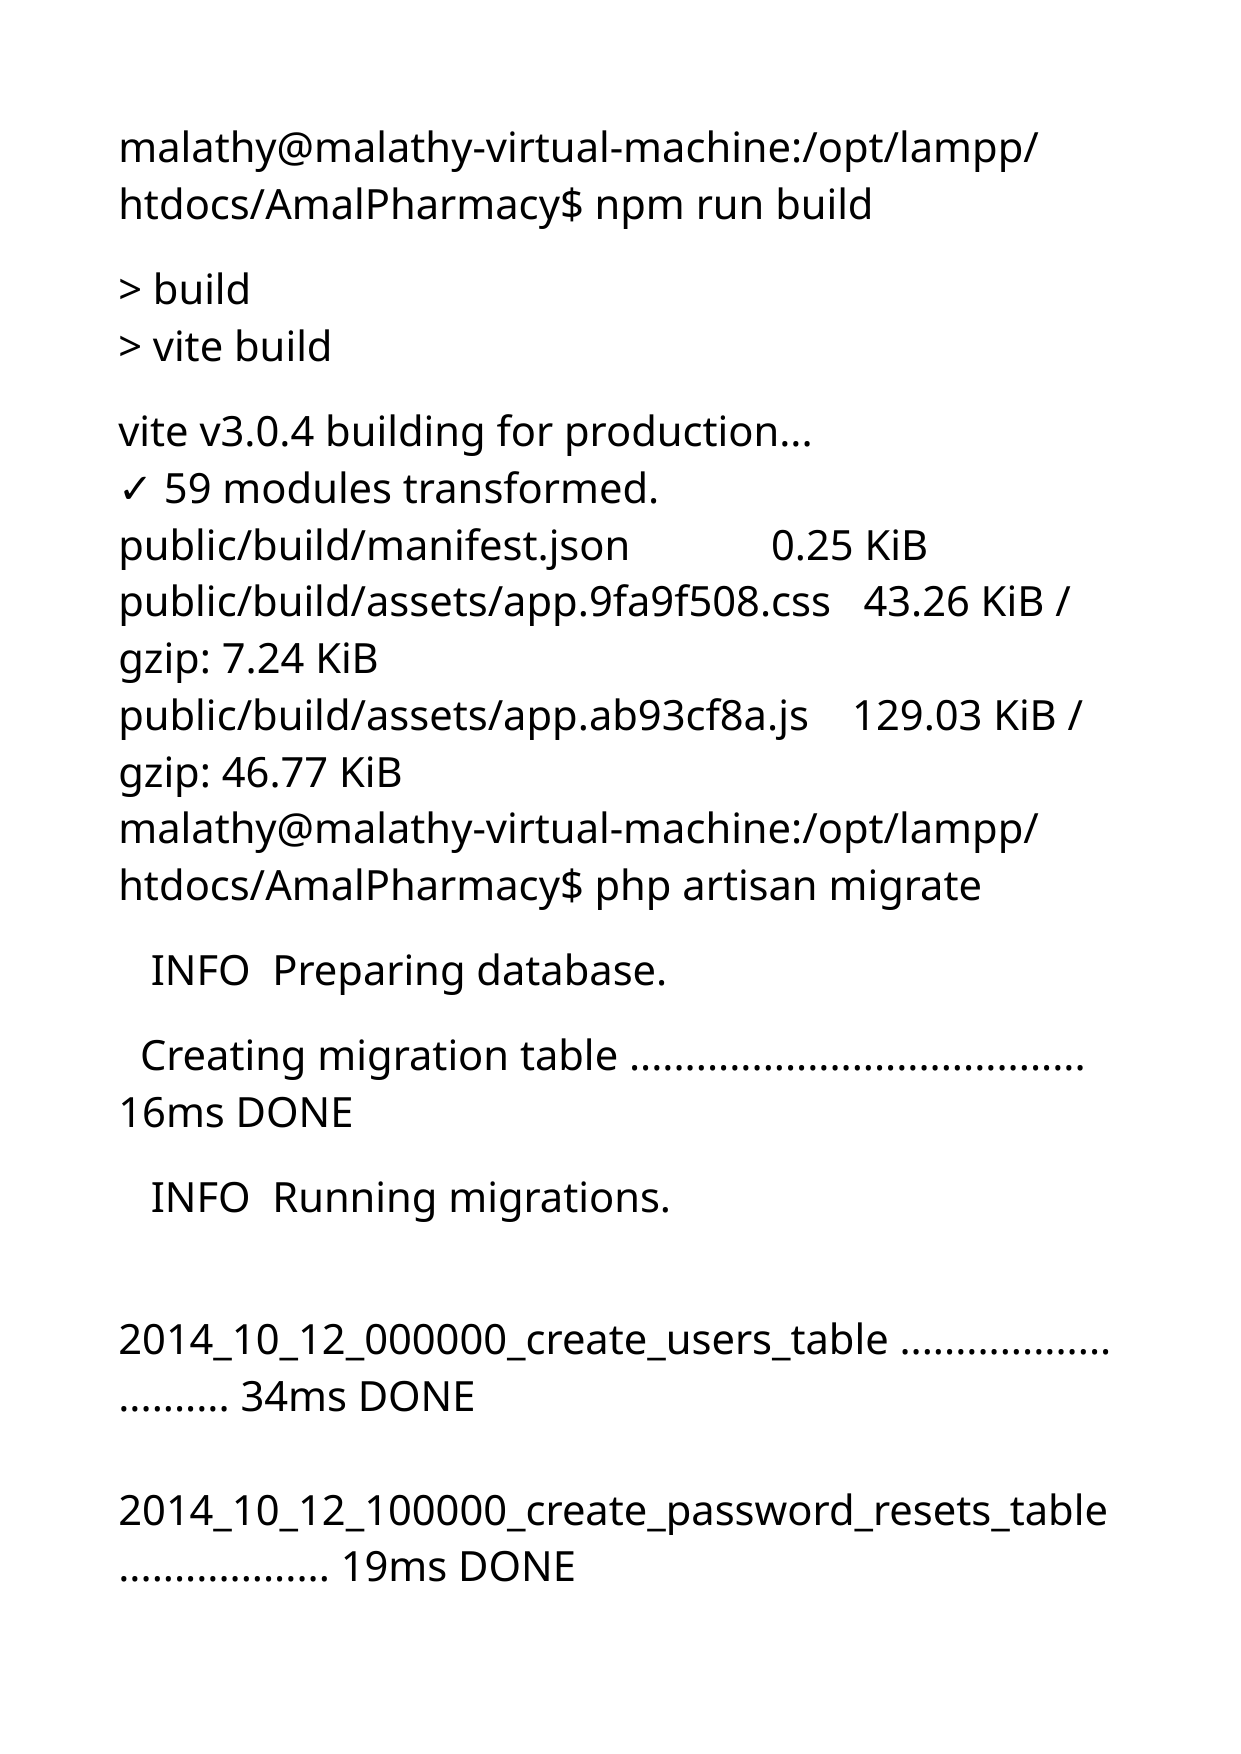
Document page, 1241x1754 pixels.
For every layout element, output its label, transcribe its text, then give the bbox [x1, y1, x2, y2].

text public/build/manifest.json 0.25 KiB [118, 515, 1122, 572]
text 2014_10_12_100000_create_password_resets_table ................... 19ms DONE [118, 1423, 1122, 1594]
text malathy@malathy-virtual-machine:/opt/lampp/htdocs/AmalPharmacy$ npm run build [118, 118, 1122, 232]
text ✓ 59 modules transformed. [118, 459, 1122, 515]
text INFO Running migrations. [118, 1168, 1122, 1225]
text malathy@malathy-virtual-machine:/opt/lampp/htdocs/AmalPharmacy$ php artisan migrate [118, 799, 1122, 913]
text INFO Preparing database. [118, 941, 1122, 998]
text 2014_10_12_000000_create_users_table ............................. 34ms DONE [118, 1253, 1122, 1423]
text Creating migration table ......................................... 16ms DONE [118, 1026, 1122, 1140]
text public/build/assets/app.ab93cf8a.js 129.03 KiB / gzip: 46.77 KiB [118, 686, 1122, 799]
text vite v3.0.4 building for production... [118, 402, 1122, 459]
text public/build/assets/app.9fa9f508.css 43.26 KiB / gzip: 7.24 KiB [118, 572, 1122, 686]
text > build [118, 260, 1122, 317]
text > vite build [118, 317, 1122, 373]
